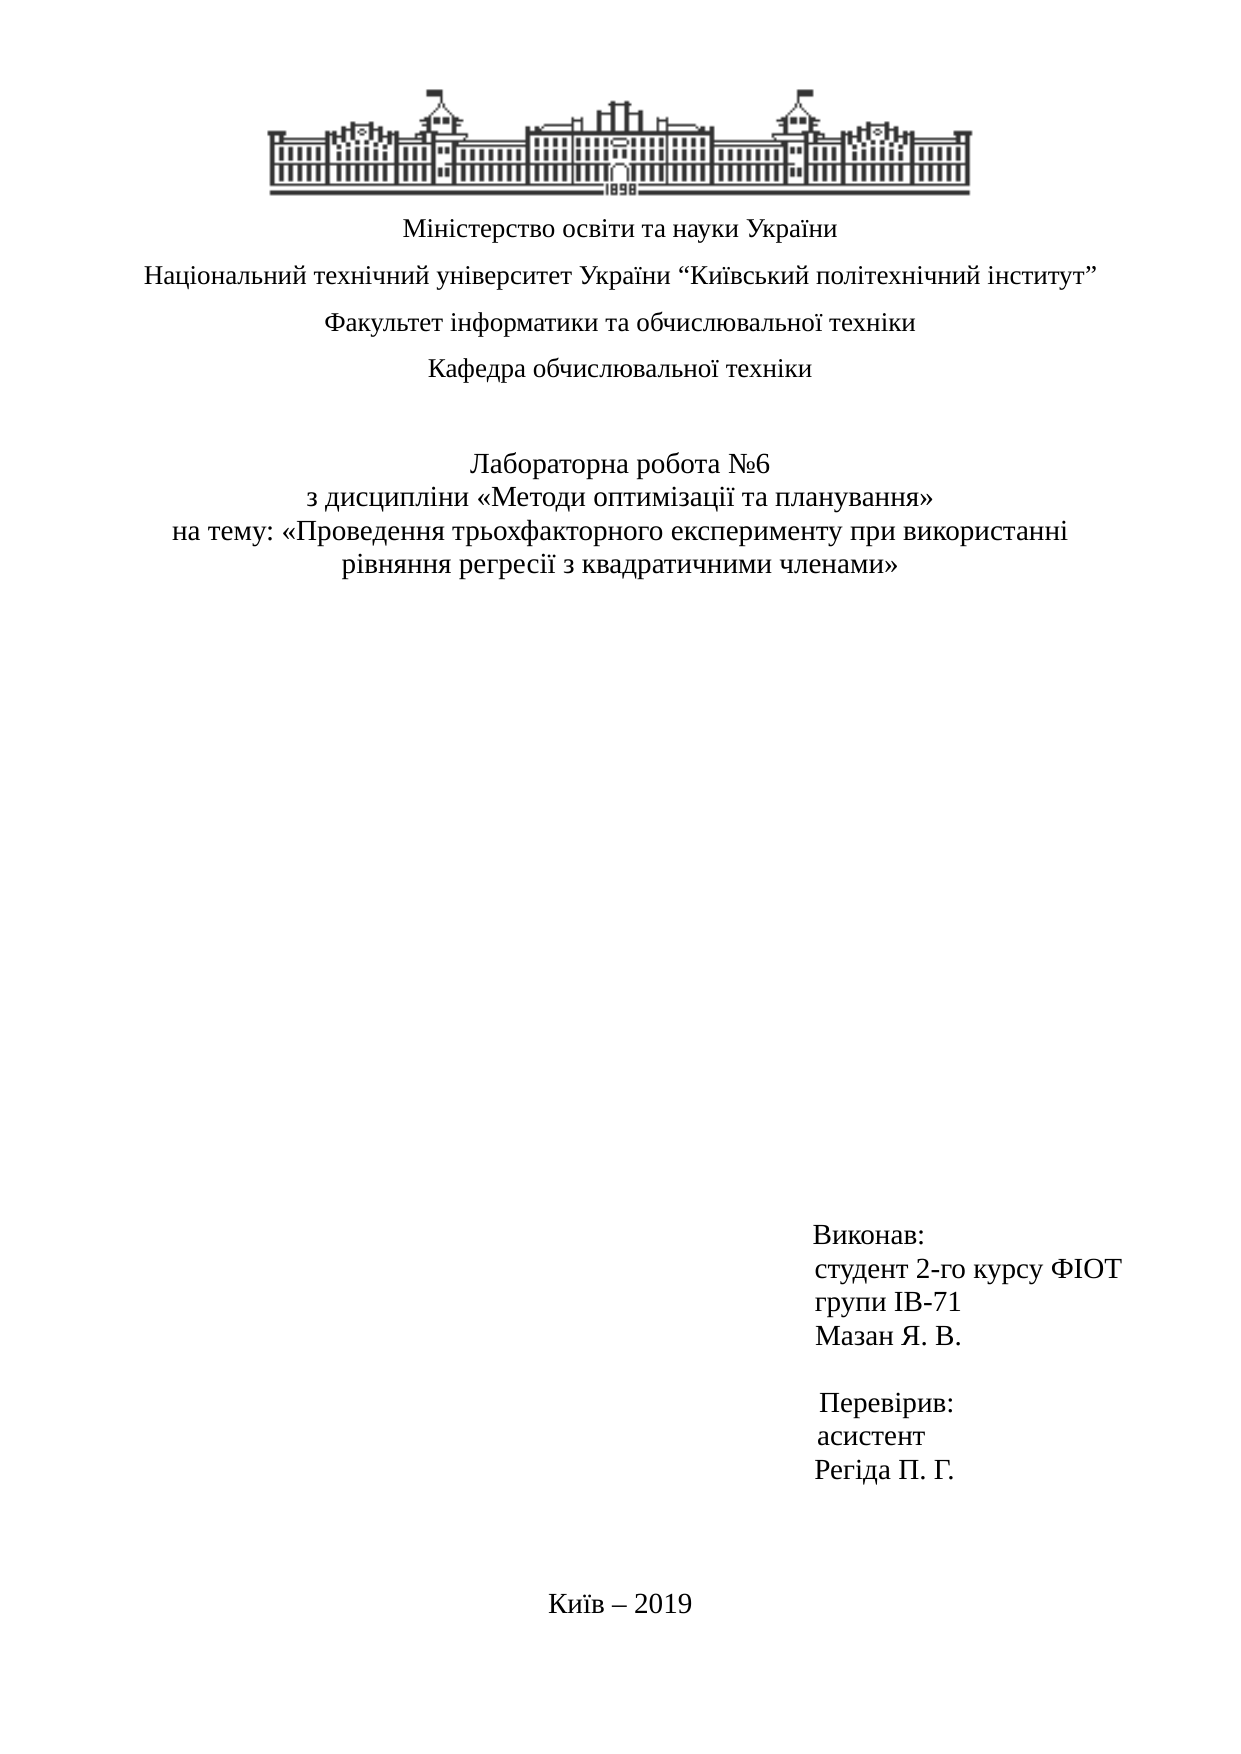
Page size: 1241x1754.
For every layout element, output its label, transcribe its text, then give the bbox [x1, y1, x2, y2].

text Національний технічний університет України “Київський політехнічний інститут” [118, 259, 1122, 290]
text Факультет інформатики та обчислювальної техніки [118, 306, 1122, 337]
text Кафедра обчислювальної техніки [118, 352, 1122, 383]
text Київ – 2019 [118, 1586, 1122, 1620]
text Міністерство освіти та науки України [118, 212, 1122, 243]
text на тему: «Проведення трьохфакторного експерименту при використанні рівняння регресії з квадратичними членами» [118, 513, 1122, 580]
text Перевірив: [118, 1385, 1122, 1418]
text з дисципліни «Методи оптимізації та планування» [118, 479, 1122, 513]
text Мазан Я. В. [118, 1318, 1122, 1351]
text Регіда П. Г. [118, 1452, 1122, 1486]
text Лабораторна робота №6 [118, 446, 1122, 479]
text Виконав: [118, 1217, 1122, 1251]
text групи ІВ-71 [118, 1284, 1122, 1318]
text асистент [118, 1418, 1122, 1452]
text студент 2-го курсу ФІОТ [118, 1251, 1122, 1284]
